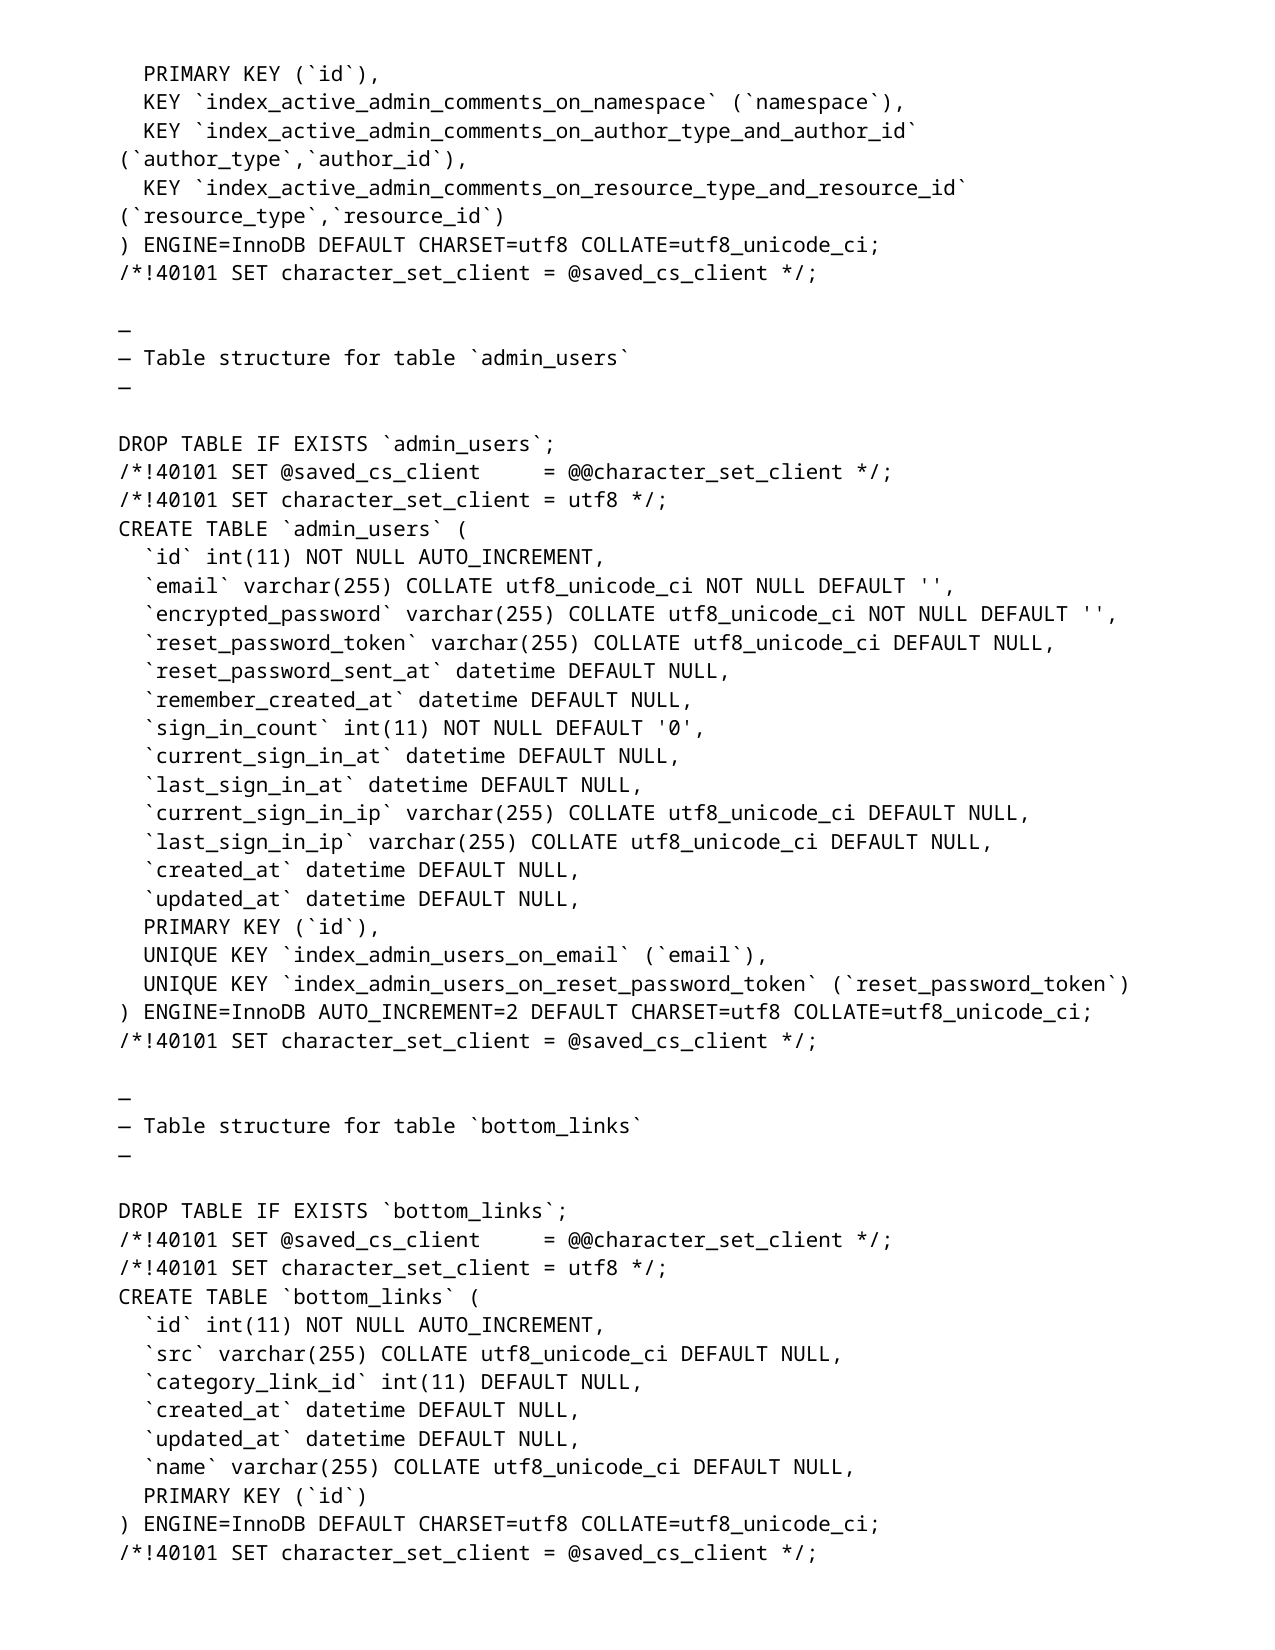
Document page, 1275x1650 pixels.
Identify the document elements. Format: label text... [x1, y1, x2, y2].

text ) ENGINE=InnoDB DEFAULT CHARSET=utf8 COLLATE=utf8_unicode_ci; [118, 230, 1216, 258]
text `encrypted_password` varchar(255) COLLATE utf8_unicode_ci NOT NULL DEFAULT '', [118, 599, 1216, 628]
text /*!40101 SET character_set_client = @saved_cs_client */; [118, 258, 1216, 287]
text `reset_password_sent_at` datetime DEFAULT NULL, [118, 656, 1216, 685]
text `reset_password_token` varchar(255) COLLATE utf8_unicode_ci DEFAULT NULL, [118, 628, 1216, 656]
text `updated_at` datetime DEFAULT NULL, [118, 1424, 1216, 1452]
text DROP TABLE IF EXISTS `admin_users`; [118, 429, 1216, 457]
text `updated_at` datetime DEFAULT NULL, [118, 884, 1216, 912]
text `current_sign_in_ip` varchar(255) COLLATE utf8_unicode_ci DEFAULT NULL, [118, 798, 1216, 827]
text — [118, 1140, 1216, 1168]
text DROP TABLE IF EXISTS `bottom_links`; [118, 1197, 1216, 1225]
text `src` varchar(255) COLLATE utf8_unicode_ci DEFAULT NULL, [118, 1339, 1216, 1367]
text PRIMARY KEY (`id`), [118, 912, 1216, 941]
text KEY `index_active_admin_comments_on_resource_type_and_resource_id` (`resource_type`,`resource_id`) [118, 173, 1216, 230]
text `sign_in_count` int(11) NOT NULL DEFAULT '0', [118, 713, 1216, 742]
text `remember_created_at` datetime DEFAULT NULL, [118, 685, 1216, 713]
text ) ENGINE=InnoDB AUTO_INCREMENT=2 DEFAULT CHARSET=utf8 COLLATE=utf8_unicode_ci; [118, 997, 1216, 1026]
text CREATE TABLE `bottom_links` ( [118, 1282, 1216, 1310]
text /*!40101 SET @saved_cs_client = @@character_set_client */; [118, 457, 1216, 486]
text PRIMARY KEY (`id`), [118, 59, 1216, 87]
text /*!40101 SET character_set_client = @saved_cs_client */; [118, 1026, 1216, 1054]
text `category_link_id` int(11) DEFAULT NULL, [118, 1367, 1216, 1396]
text UNIQUE KEY `index_admin_users_on_reset_password_token` (`reset_password_token`) [118, 969, 1216, 997]
text — Table structure for table `bottom_links` [118, 1111, 1216, 1140]
text /*!40101 SET character_set_client = @saved_cs_client */; [118, 1538, 1216, 1566]
text UNIQUE KEY `index_admin_users_on_email` (`email`), [118, 941, 1216, 969]
text `last_sign_in_at` datetime DEFAULT NULL, [118, 770, 1216, 798]
text `id` int(11) NOT NULL AUTO_INCREMENT, [118, 542, 1216, 571]
text KEY `index_active_admin_comments_on_author_type_and_author_id` (`author_type`,`author_id`), [118, 116, 1216, 173]
text `name` varchar(255) COLLATE utf8_unicode_ci DEFAULT NULL, [118, 1452, 1216, 1481]
text — [118, 315, 1216, 343]
text `created_at` datetime DEFAULT NULL, [118, 855, 1216, 884]
text PRIMARY KEY (`id`) [118, 1481, 1216, 1509]
text `email` varchar(255) COLLATE utf8_unicode_ci NOT NULL DEFAULT '', [118, 571, 1216, 599]
text ) ENGINE=InnoDB DEFAULT CHARSET=utf8 COLLATE=utf8_unicode_ci; [118, 1509, 1216, 1538]
text — Table structure for table `admin_users` [118, 343, 1216, 372]
text `current_sign_in_at` datetime DEFAULT NULL, [118, 742, 1216, 770]
text — [118, 1083, 1216, 1111]
text /*!40101 SET character_set_client = utf8 */; [118, 486, 1216, 514]
text /*!40101 SET @saved_cs_client = @@character_set_client */; [118, 1225, 1216, 1253]
text /*!40101 SET character_set_client = utf8 */; [118, 1253, 1216, 1282]
text `id` int(11) NOT NULL AUTO_INCREMENT, [118, 1310, 1216, 1339]
text — [118, 372, 1216, 400]
text `last_sign_in_ip` varchar(255) COLLATE utf8_unicode_ci DEFAULT NULL, [118, 827, 1216, 855]
text `created_at` datetime DEFAULT NULL, [118, 1396, 1216, 1424]
text CREATE TABLE `admin_users` ( [118, 514, 1216, 542]
text KEY `index_active_admin_comments_on_namespace` (`namespace`), [118, 87, 1216, 116]
